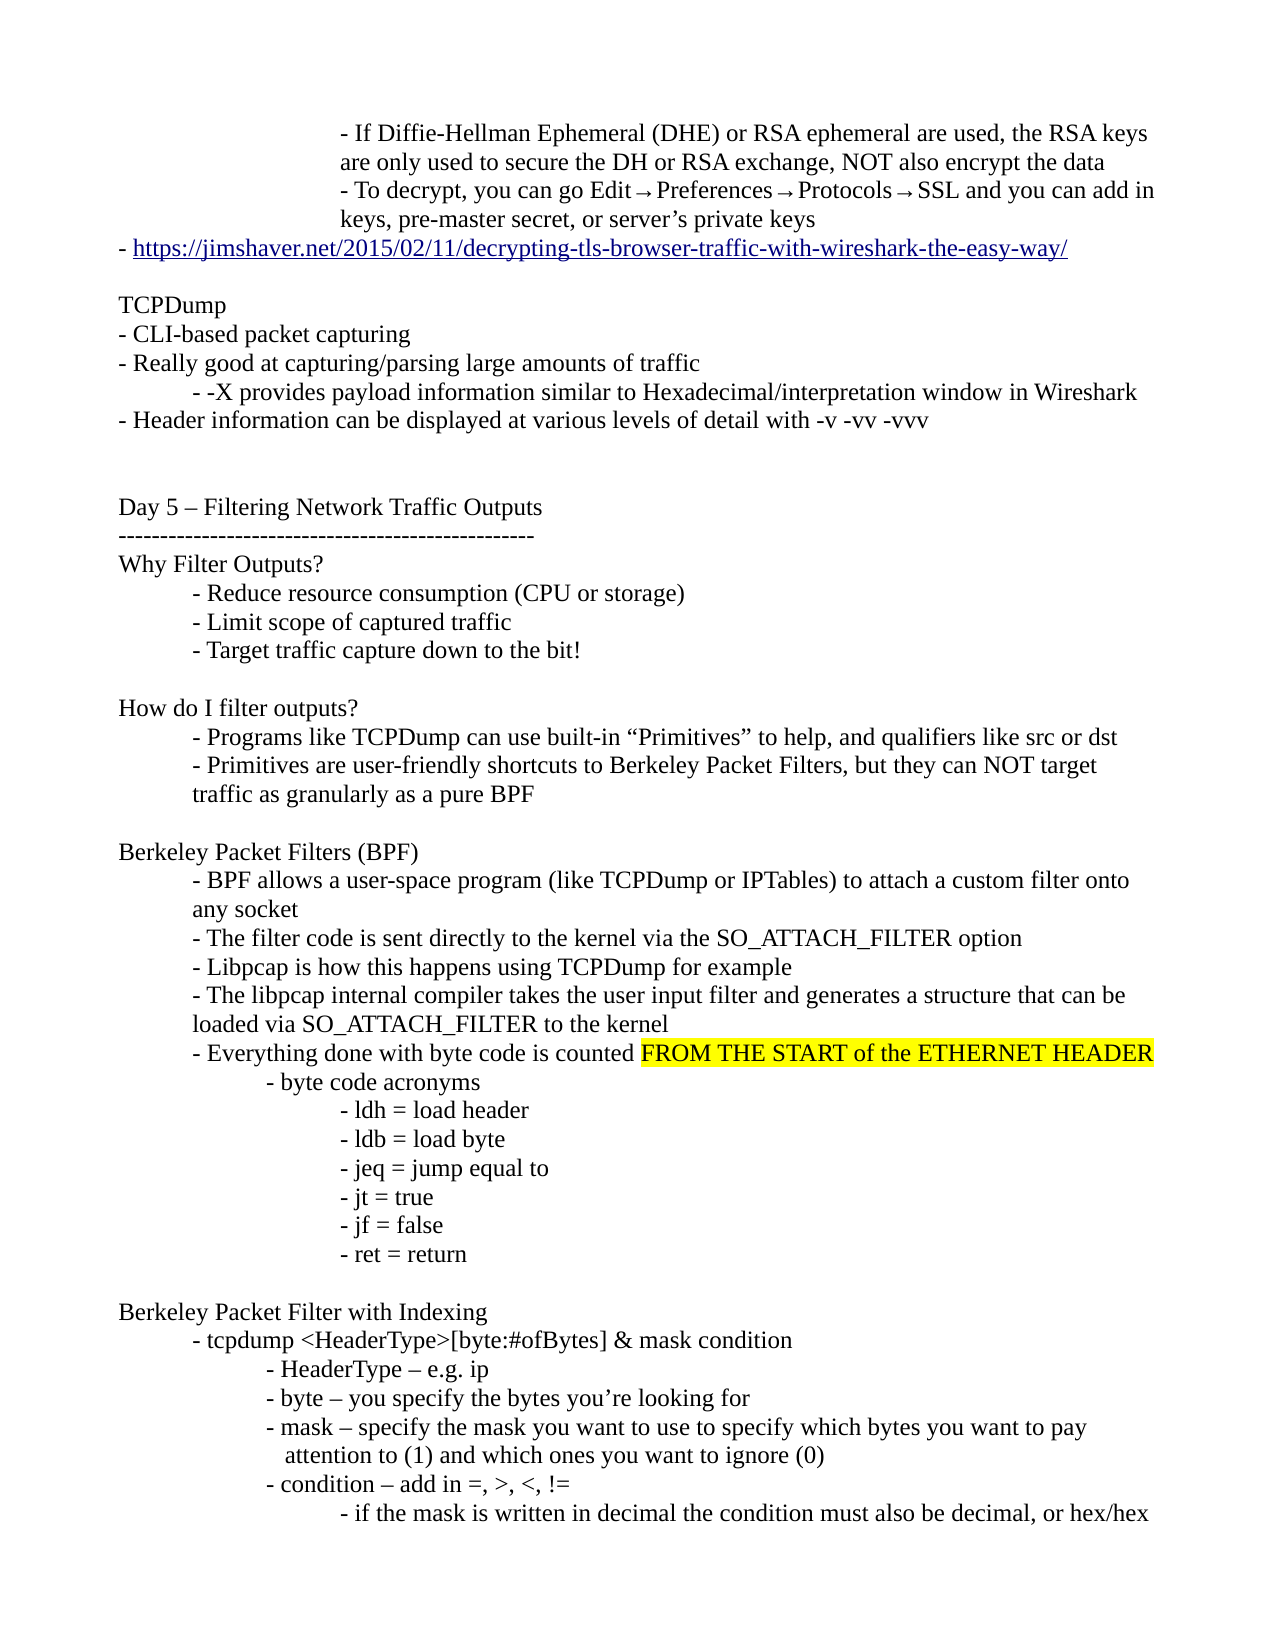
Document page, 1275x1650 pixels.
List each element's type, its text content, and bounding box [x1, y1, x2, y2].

text - Primitives are user-friendly shortcuts to Berkeley Packet Filters, but they can NOT target traffic as granularly as a pure BPF [118, 751, 1157, 808]
text - byte – you specify the bytes you’re looking for [118, 1383, 1157, 1412]
text - Programs like TCPDump can use built-in “Primitives” to help, and qualifiers like src or dst [118, 722, 1157, 751]
text Berkeley Packet Filters (BPF) [118, 837, 1157, 866]
text TCPDump [118, 291, 1157, 319]
text - byte code acronyms [118, 1067, 1157, 1096]
text - jt = true [118, 1182, 1157, 1211]
text - Really good at capturing/parsing large amounts of traffic [118, 348, 1157, 377]
text - condition – add in =, >, <, != [118, 1469, 1157, 1498]
text - if the mask is written in decimal the condition must also be decimal, or hex/hex [118, 1498, 1157, 1527]
text - The filter code is sent directly to the kernel via the SO_ATTACH_FILTER option [118, 923, 1157, 952]
text - CLI-based packet capturing [118, 319, 1157, 348]
text How do I filter outputs? [118, 693, 1157, 722]
text - Everything done with byte code is counted FROM THE START of the ETHERNET HEADER [118, 1038, 1157, 1067]
text - If Diffie-Hellman Ephemeral (DHE) or RSA ephemeral are used, the RSA keys are only used to secure the DH or RSA exchange, NOT also encrypt the data [118, 118, 1157, 176]
text - -X provides payload information similar to Hexadecimal/interpretation window in Wireshark [118, 377, 1157, 406]
text - To decrypt, you can go Edit→Preferences→Protocols→SSL and you can add in keys, pre-master secret, or server’s private keys [118, 176, 1157, 233]
text Day 5 – Filtering Network Traffic Outputs [118, 492, 1157, 521]
text - HeaderType – e.g. ip [118, 1354, 1157, 1383]
text - jf = false [118, 1211, 1157, 1239]
text - Limit scope of captured traffic [118, 607, 1157, 636]
text - The libpcap internal compiler takes the user input filter and generates a structure that can be loaded via SO_ATTACH_FILTER to the kernel [118, 981, 1157, 1038]
text - BPF allows a user-space program (like TCPDump or IPTables) to attach a custom filter onto any socket [118, 866, 1157, 923]
text - Header information can be displayed at various levels of detail with -v -vv -vvv [118, 406, 1157, 434]
text - mask – specify the mask you want to use to specify which bytes you want to pay attention to (1) and which ones you want to ignore (0) [118, 1412, 1157, 1469]
text - ldb = load byte [118, 1124, 1157, 1153]
text - Reduce resource consumption (CPU or storage) [118, 578, 1157, 607]
text Why Filter Outputs? [118, 549, 1157, 578]
text - ret = return [118, 1239, 1157, 1268]
text -------------------------------------------------- [118, 521, 1157, 549]
text - ldh = load header [118, 1096, 1157, 1124]
text - tcpdump <HeaderType>[byte:#ofBytes] & mask condition [118, 1326, 1157, 1354]
text - Target traffic capture down to the bit! [118, 636, 1157, 664]
text - https://jimshaver.net/2015/02/11/decrypting-tls-browser-traffic-with-wireshark-the-easy-way/ [118, 233, 1157, 262]
text Berkeley Packet Filter with Indexing [118, 1297, 1157, 1326]
text - Libpcap is how this happens using TCPDump for example [118, 952, 1157, 981]
text - jeq = jump equal to [118, 1153, 1157, 1182]
